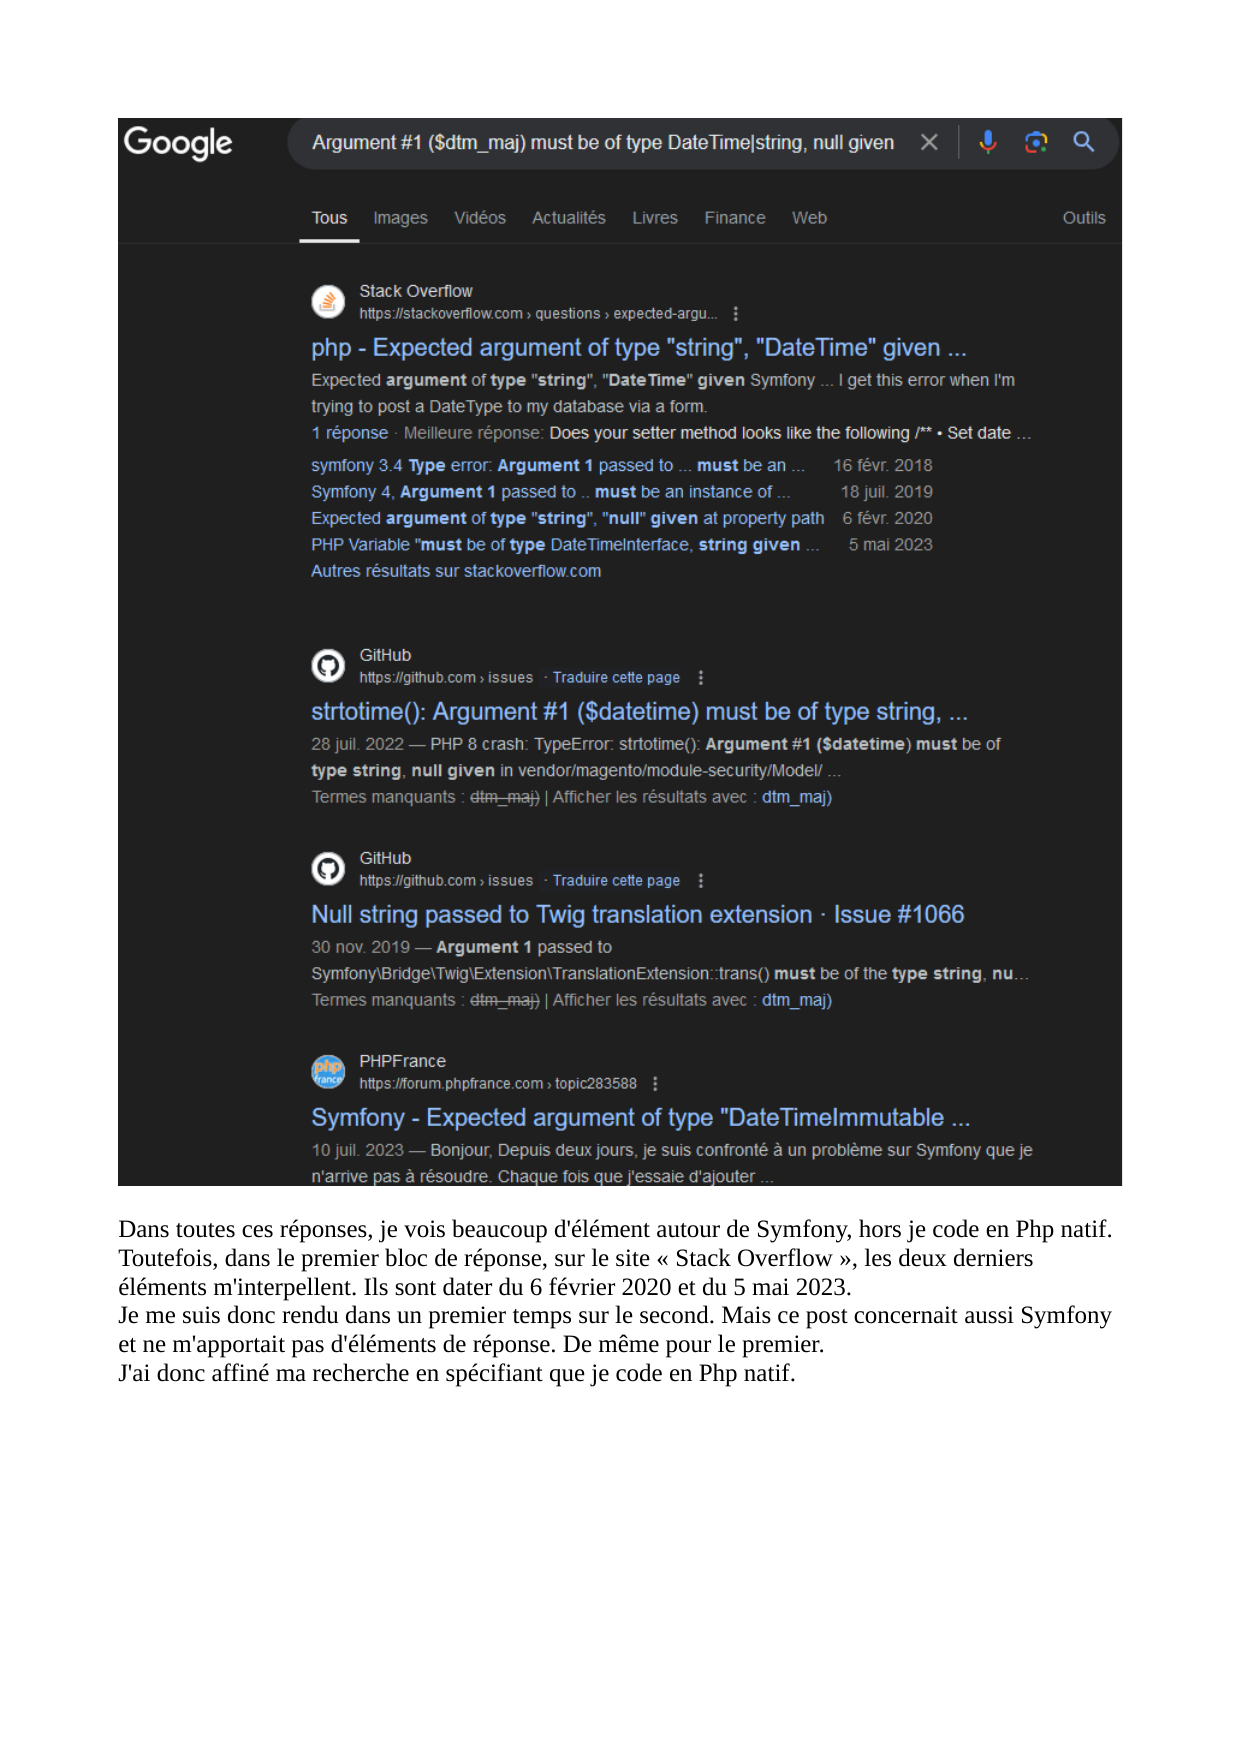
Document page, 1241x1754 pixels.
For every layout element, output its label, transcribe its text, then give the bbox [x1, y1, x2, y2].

picture [118, 118, 1123, 1186]
text Dans toutes ces réponses, je vois beaucoup d'élément autour de Symfony, hors je code en Php natif. Toutefois, dans le premier bloc de réponse, sur le site « Stack Overflow », les deux derniers éléments m'interpellent. Ils sont dater du 6 février 2020 et du 5 mai 2023. [118, 1214, 1122, 1301]
text J'ai donc affiné ma recherche en spécifiant que je code en Php natif. [118, 1358, 1122, 1387]
text Je me suis donc rendu dans un premier temps sur le second. Mais ce post concernait aussi Symfony et ne m'apportait pas d'éléments de réponse. De même pour le premier. [118, 1301, 1122, 1358]
